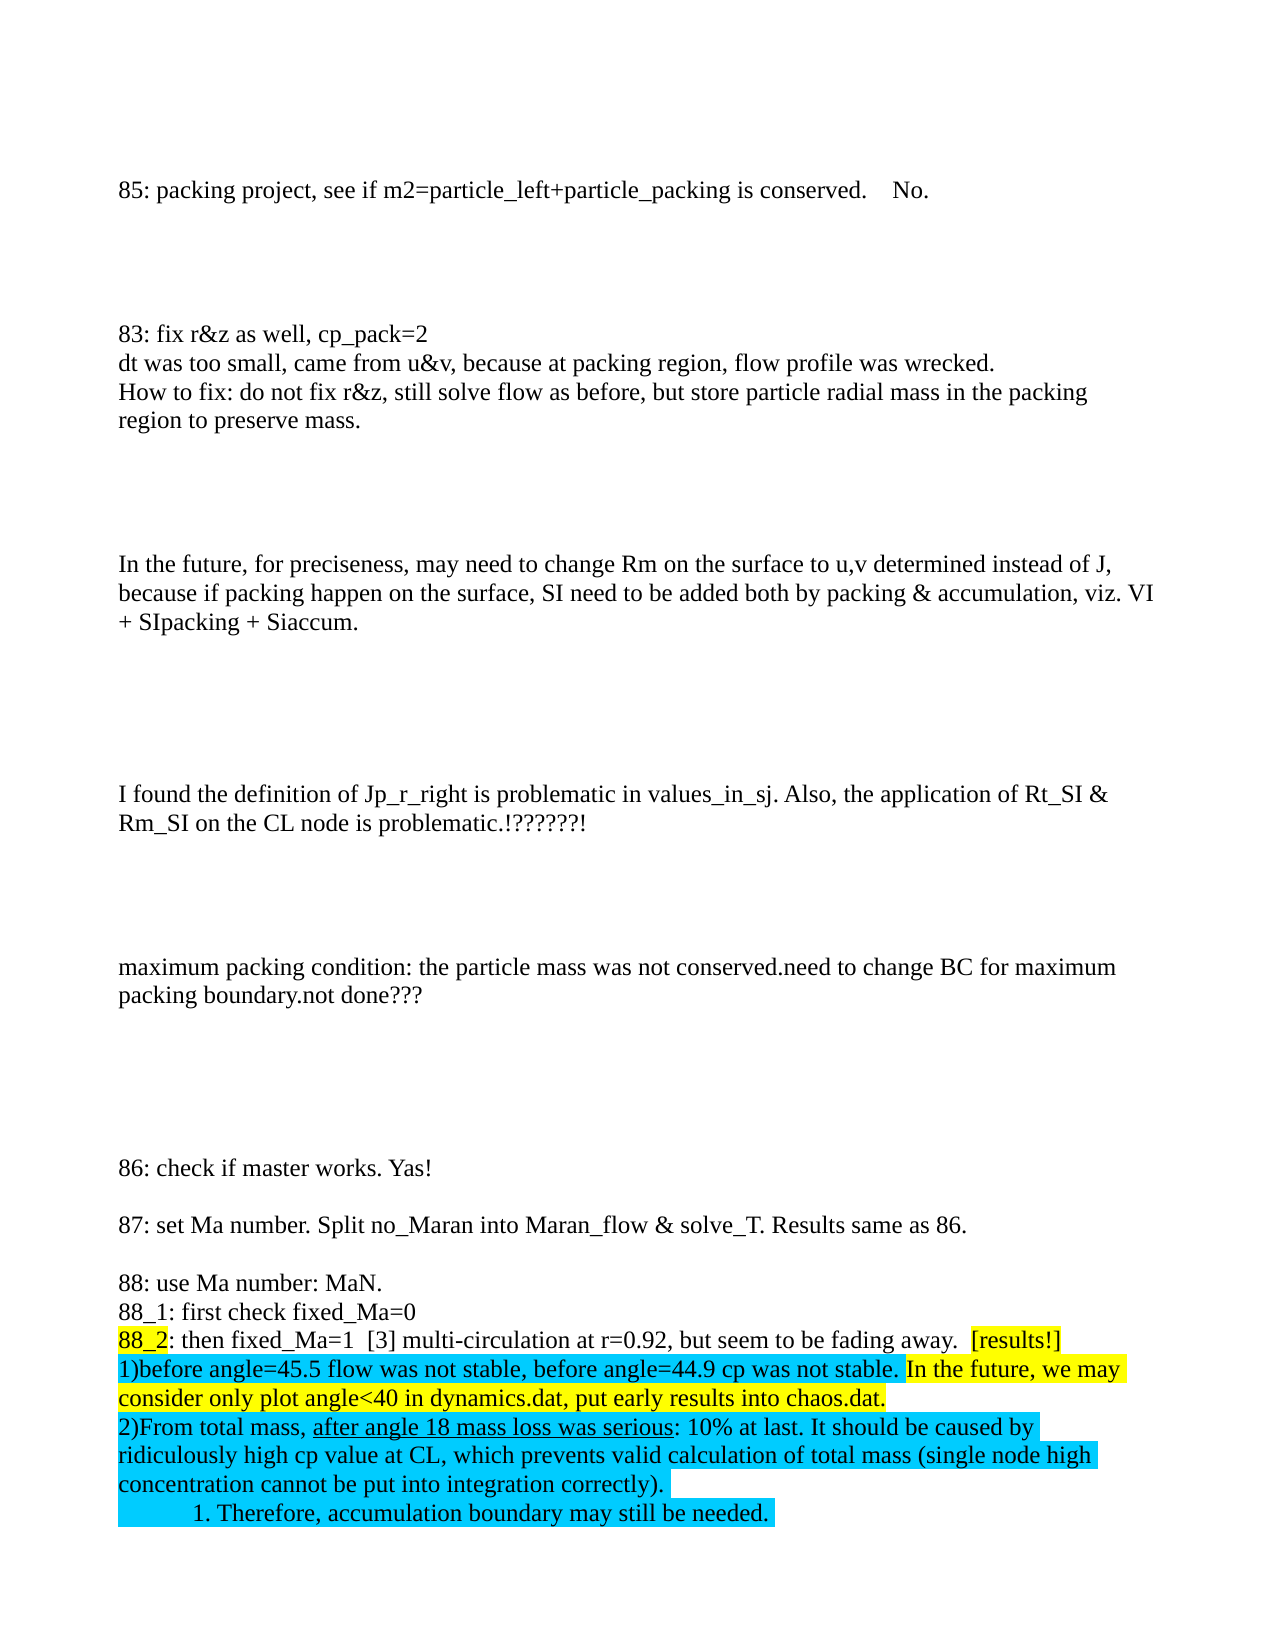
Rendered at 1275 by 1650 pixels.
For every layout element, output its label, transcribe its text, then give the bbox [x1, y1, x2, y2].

text 88: use Ma number: MaN. [118, 1268, 1157, 1297]
text How to fix: do not fix r&z, still solve flow as before, but store particle radial mass in the packing region to preserve mass. [118, 377, 1157, 434]
text 88_1: first check fixed_Ma=0 [118, 1297, 1157, 1326]
text 85: packing project, see if m2=particle_left+particle_packing is conserved. No. [118, 176, 1157, 204]
text In the future, for preciseness, may need to change Rm on the surface to u,v determined instead of J, because if packing happen on the surface, SI need to be added both by packing & accumulation, viz. VI + SIpacking + Siaccum. [118, 549, 1157, 636]
text 1)before angle=45.5 flow was not stable, before angle=44.9 cp was not stable. In the future, we may consider only plot angle<40 in dynamics.dat, put early results into chaos.dat. [118, 1354, 1157, 1412]
text dt was too small, came from u&v, because at packing region, flow profile was wrecked. [118, 348, 1157, 377]
text I found the definition of Jp_r_right is problematic in values_in_sj. Also, the application of Rt_SI & Rm_SI on the CL node is problematic.!??????! [118, 779, 1157, 837]
text 87: set Ma number. Split no_Maran into Maran_flow & solve_T. Results same as 86. [118, 1211, 1157, 1239]
text 83: fix r&z as well, cp_pack=2 [118, 319, 1157, 348]
text 2)From total mass, after angle 18 mass loss was serious: 10% at last. It should be caused by ridiculously high cp value at CL, which prevents valid calculation of total mass (single node high concentration cannot be put into integration correctly). [118, 1412, 1157, 1498]
text 1. Therefore, accumulation boundary may still be needed. [118, 1498, 1157, 1527]
text 88_2: then fixed_Ma=1 [3] multi-circulation at r=0.92, but seem to be fading away. [results!] [118, 1326, 1157, 1354]
text 86: check if master works. Yas! [118, 1153, 1157, 1182]
text maximum packing condition: the particle mass was not conserved.need to change BC for maximum packing boundary.not done??? [118, 952, 1157, 1009]
